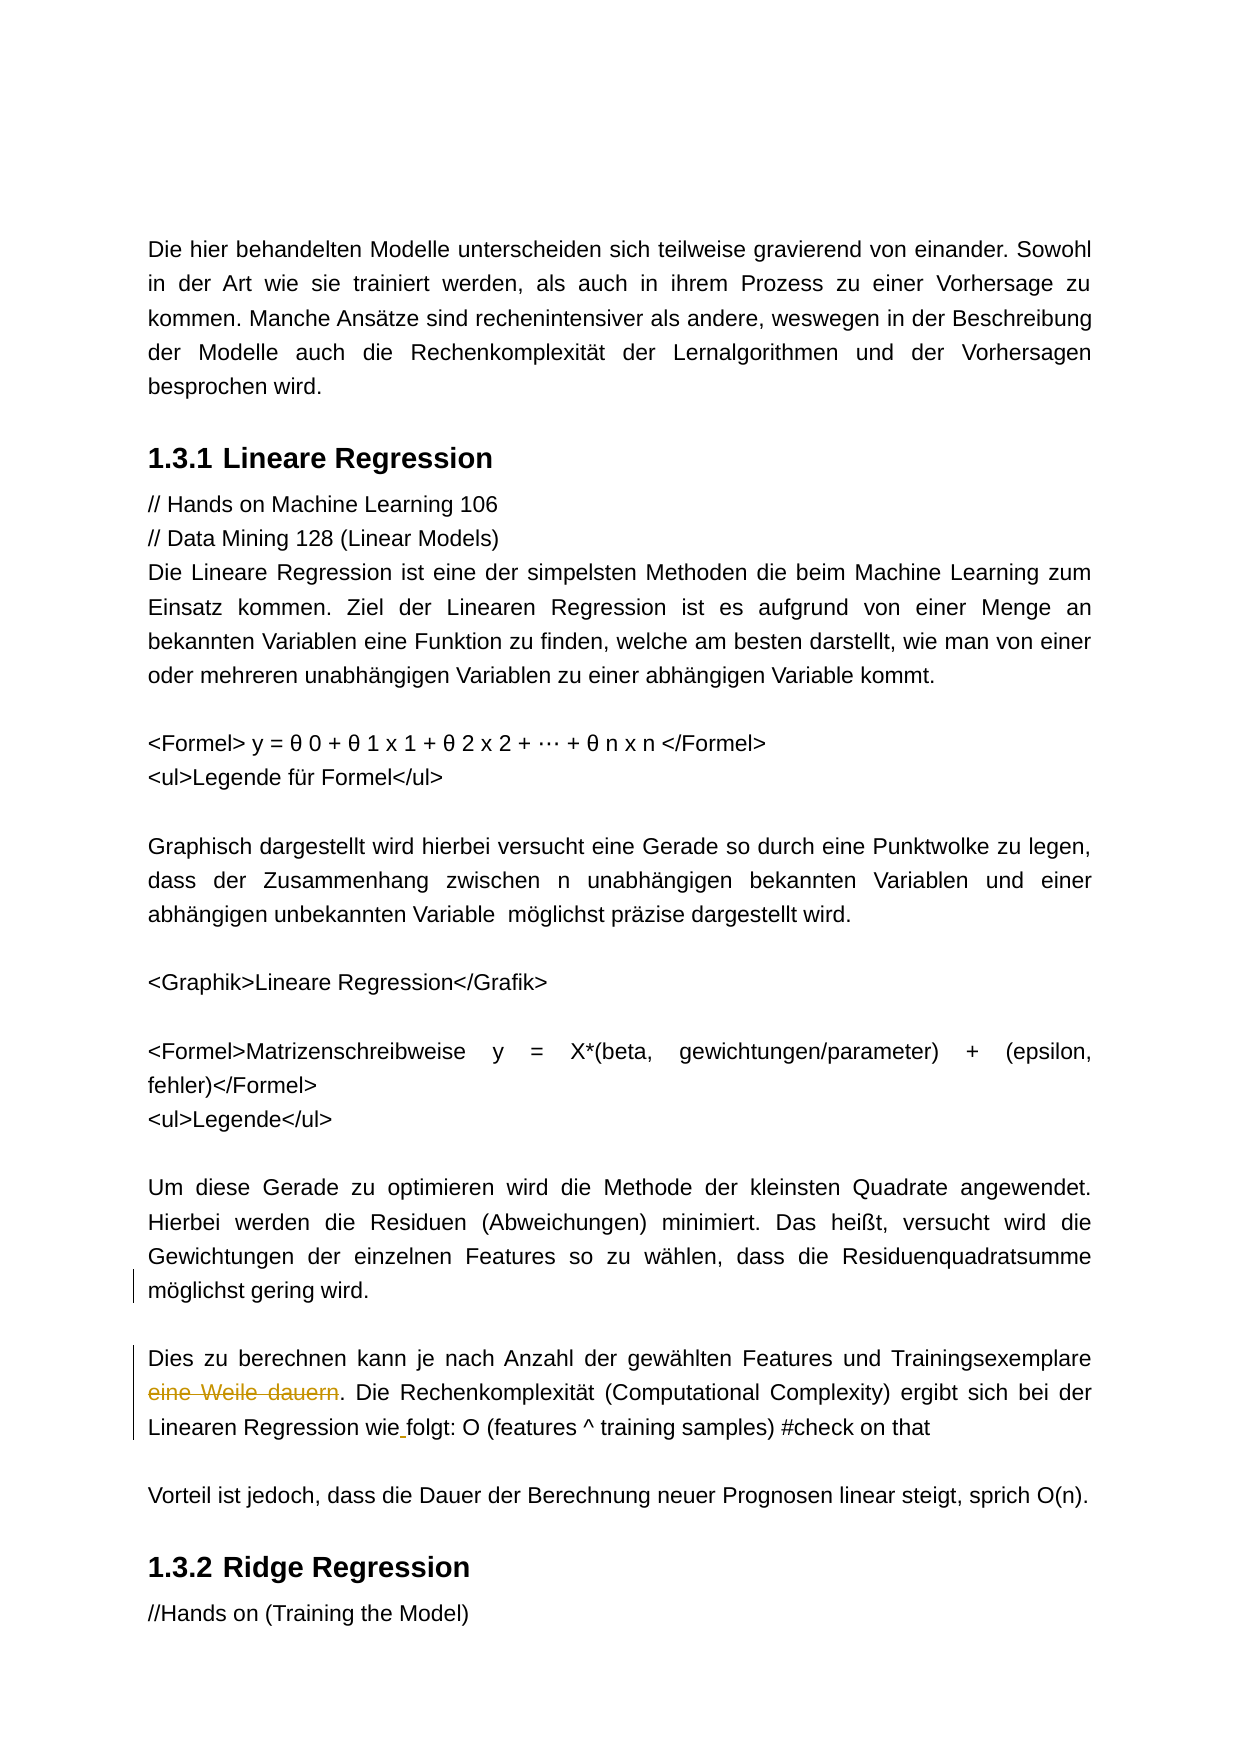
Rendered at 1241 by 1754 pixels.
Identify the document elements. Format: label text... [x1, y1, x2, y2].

text Vorteil ist jedoch, dass die Dauer der Berechnung neuer Prognosen linear steigt, sprich O(n). [148, 1482, 1092, 1508]
text <ul>Legende für Formel</ul> [148, 764, 1092, 791]
text <Graphik>Lineare Regression</Grafik> [148, 969, 1092, 996]
subtitle Ridge Regression [148, 1550, 1092, 1584]
text <ul>Legende</ul> [148, 1106, 1092, 1132]
text // Hands on Machine Learning 106 [148, 491, 1092, 517]
text Graphisch dargestellt wird hierbei versucht eine Gerade so durch eine Punktwolke zu legen, dass der Zusammenhang zwischen n unabhängigen bekannten Variablen und einer abhängigen unbekannten Variable möglichst präzise dargestellt wird. [148, 833, 1092, 927]
text <Formel> y = θ 0 + θ 1 x 1 + θ 2 x 2 + ⋯ + θ n x n </Formel> [148, 730, 1092, 757]
text // Data Mining 128 (Linear Models) [148, 525, 1092, 552]
text Dies zu berechnen kann je nach Anzahl der gewählten Features und Trainingsexemplare . Die Rechenkomplexität (Computational Complexity) ergibt sich bei der Linearen Regression wie folgt: O (features ^ training samples) #check on that [148, 1345, 1092, 1440]
subtitle Lineare Regression [148, 441, 1092, 475]
text Die Lineare Regression ist eine der simpelsten Methoden die beim Machine Learning zum Einsatz kommen. Ziel der Linearen Regression ist es aufgrund von einer Menge an bekannten Variablen eine Funktion zu finden, welche am besten darstellt, wie man von einer oder mehreren unabhängigen Variablen zu einer abhängigen Variable kommt. [148, 559, 1092, 688]
text Die hier behandelten Modelle unterscheiden sich teilweise gravierend von einander. Sowohl in der Art wie sie trainiert werden, als auch in ihrem Prozess zu einer Vorhersage zu kommen. Manche Ansätze sind rechenintensiver als andere, weswegen in der Beschreibung der Modelle auch die Rechenkomplexität der Lernalgorithmen und der Vorhersagen besprochen wird. [148, 236, 1092, 399]
text Um diese Gerade zu optimieren wird die Methode der kleinsten Quadrate angewendet. Hierbei werden die Residuen (Abweichungen) minimiert. Das heißt, versucht wird die Gewichtungen der einzelnen Features so zu wählen, dass die Residuenquadratsumme möglichst gering wird. [148, 1174, 1092, 1303]
text <Formel>Matrizenschreibweise y = X*(beta, gewichtungen/parameter) + (epsilon, fehler)</Formel> [148, 1038, 1092, 1098]
text //Hands on (Training the Model) [148, 1600, 1092, 1626]
